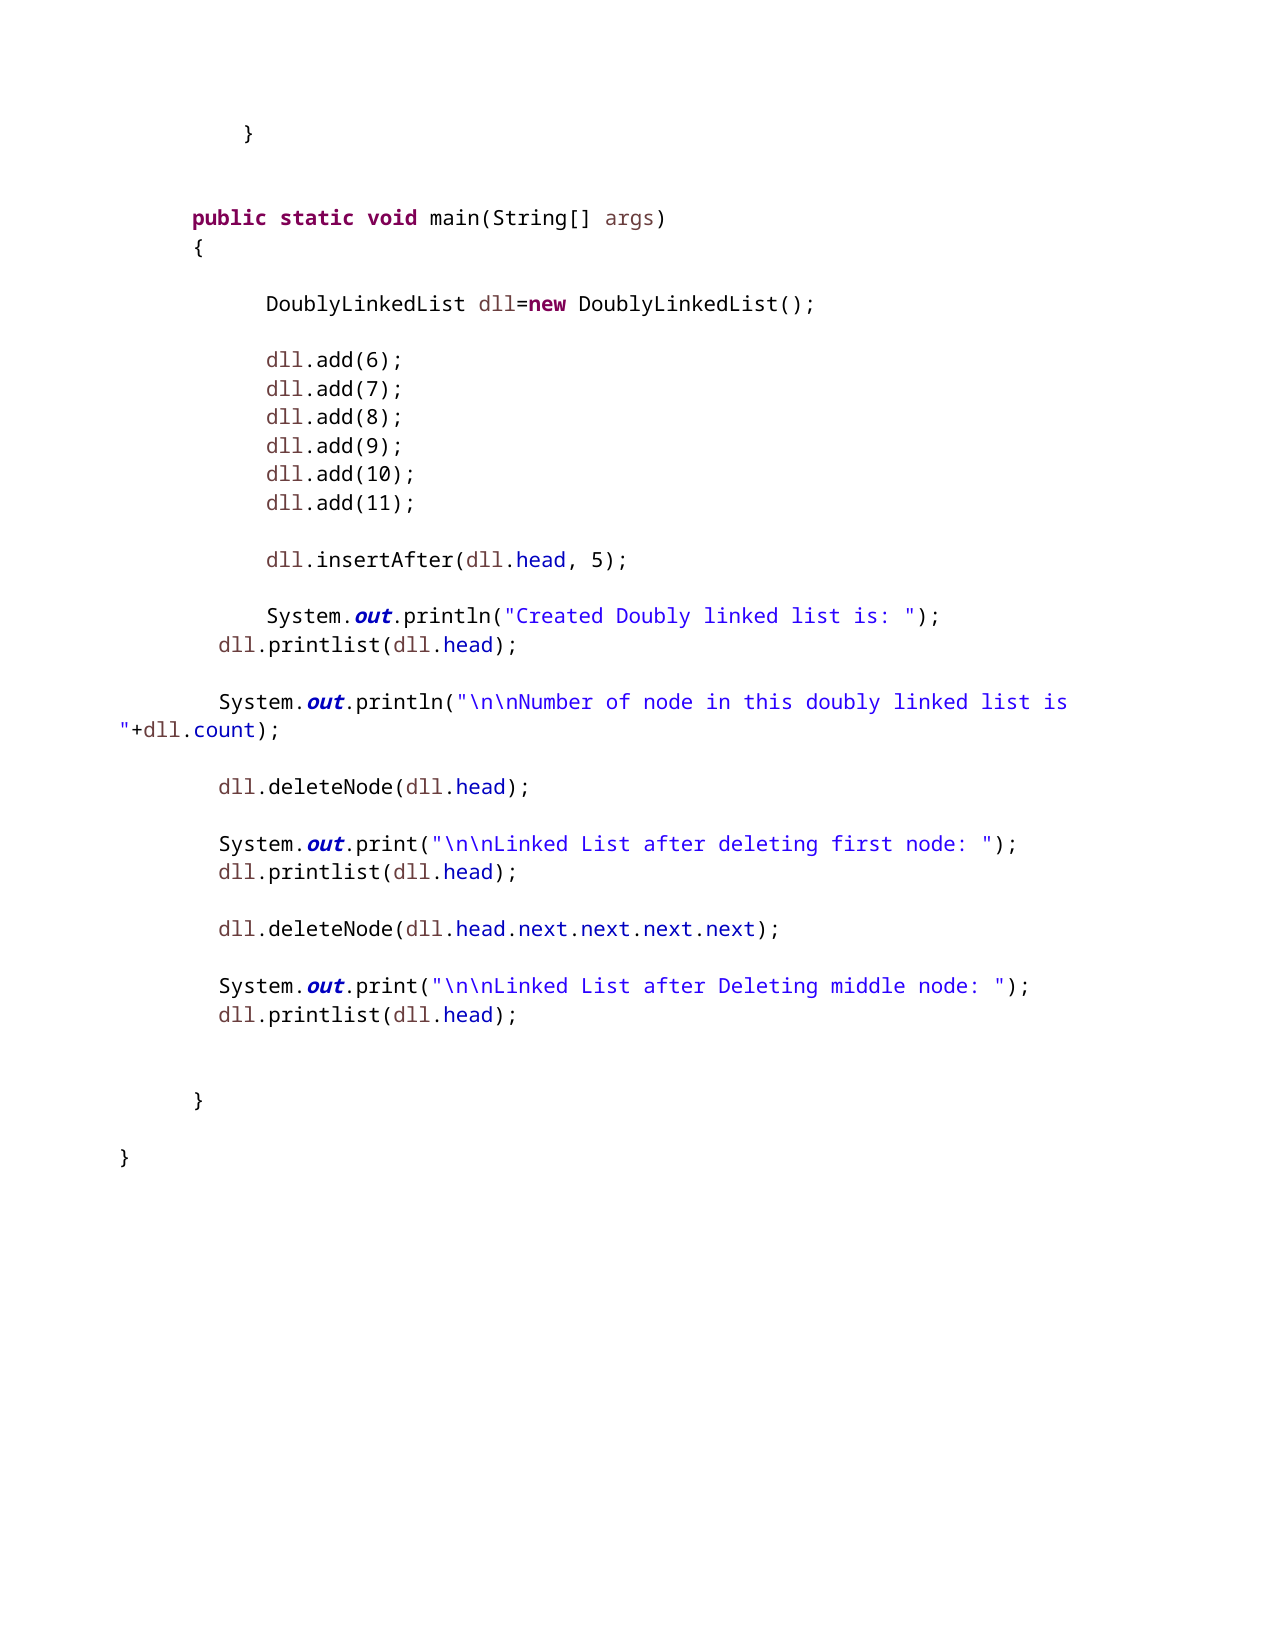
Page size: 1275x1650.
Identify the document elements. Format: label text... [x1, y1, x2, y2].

text dll.deleteNode(dll.head); [118, 772, 1157, 801]
text dll.printlist(dll.head); [118, 1000, 1157, 1028]
text System.out.println("\n\nNumber of node in this doubly linked list is "+dll.count); [118, 687, 1157, 744]
text } [118, 1142, 1157, 1170]
text dll.add(10); [118, 459, 1157, 488]
text dll.insertAfter(dll.head, 5); [118, 545, 1157, 573]
text dll.add(7); [118, 374, 1157, 402]
text System.out.print("\n\nLinked List after Deleting middle node: "); [118, 971, 1157, 1000]
text dll.deleteNode(dll.head.next.next.next.next); [118, 914, 1157, 943]
text } [118, 1085, 1157, 1113]
text System.out.print("\n\nLinked List after deleting first node: "); [118, 829, 1157, 857]
text dll.printlist(dll.head); [118, 857, 1157, 886]
text public static void main(String[] args) [118, 203, 1157, 232]
text System.out.println("Created Doubly linked list is: "); [118, 602, 1157, 630]
text DoublyLinkedList dll=new DoublyLinkedList(); [118, 289, 1157, 317]
text dll.add(6); [118, 346, 1157, 374]
text { [118, 232, 1157, 260]
text dll.add(9); [118, 431, 1157, 459]
text dll.add(8); [118, 402, 1157, 431]
text } [118, 118, 1157, 147]
text dll.add(11); [118, 488, 1157, 516]
text dll.printlist(dll.head); [118, 630, 1157, 658]
